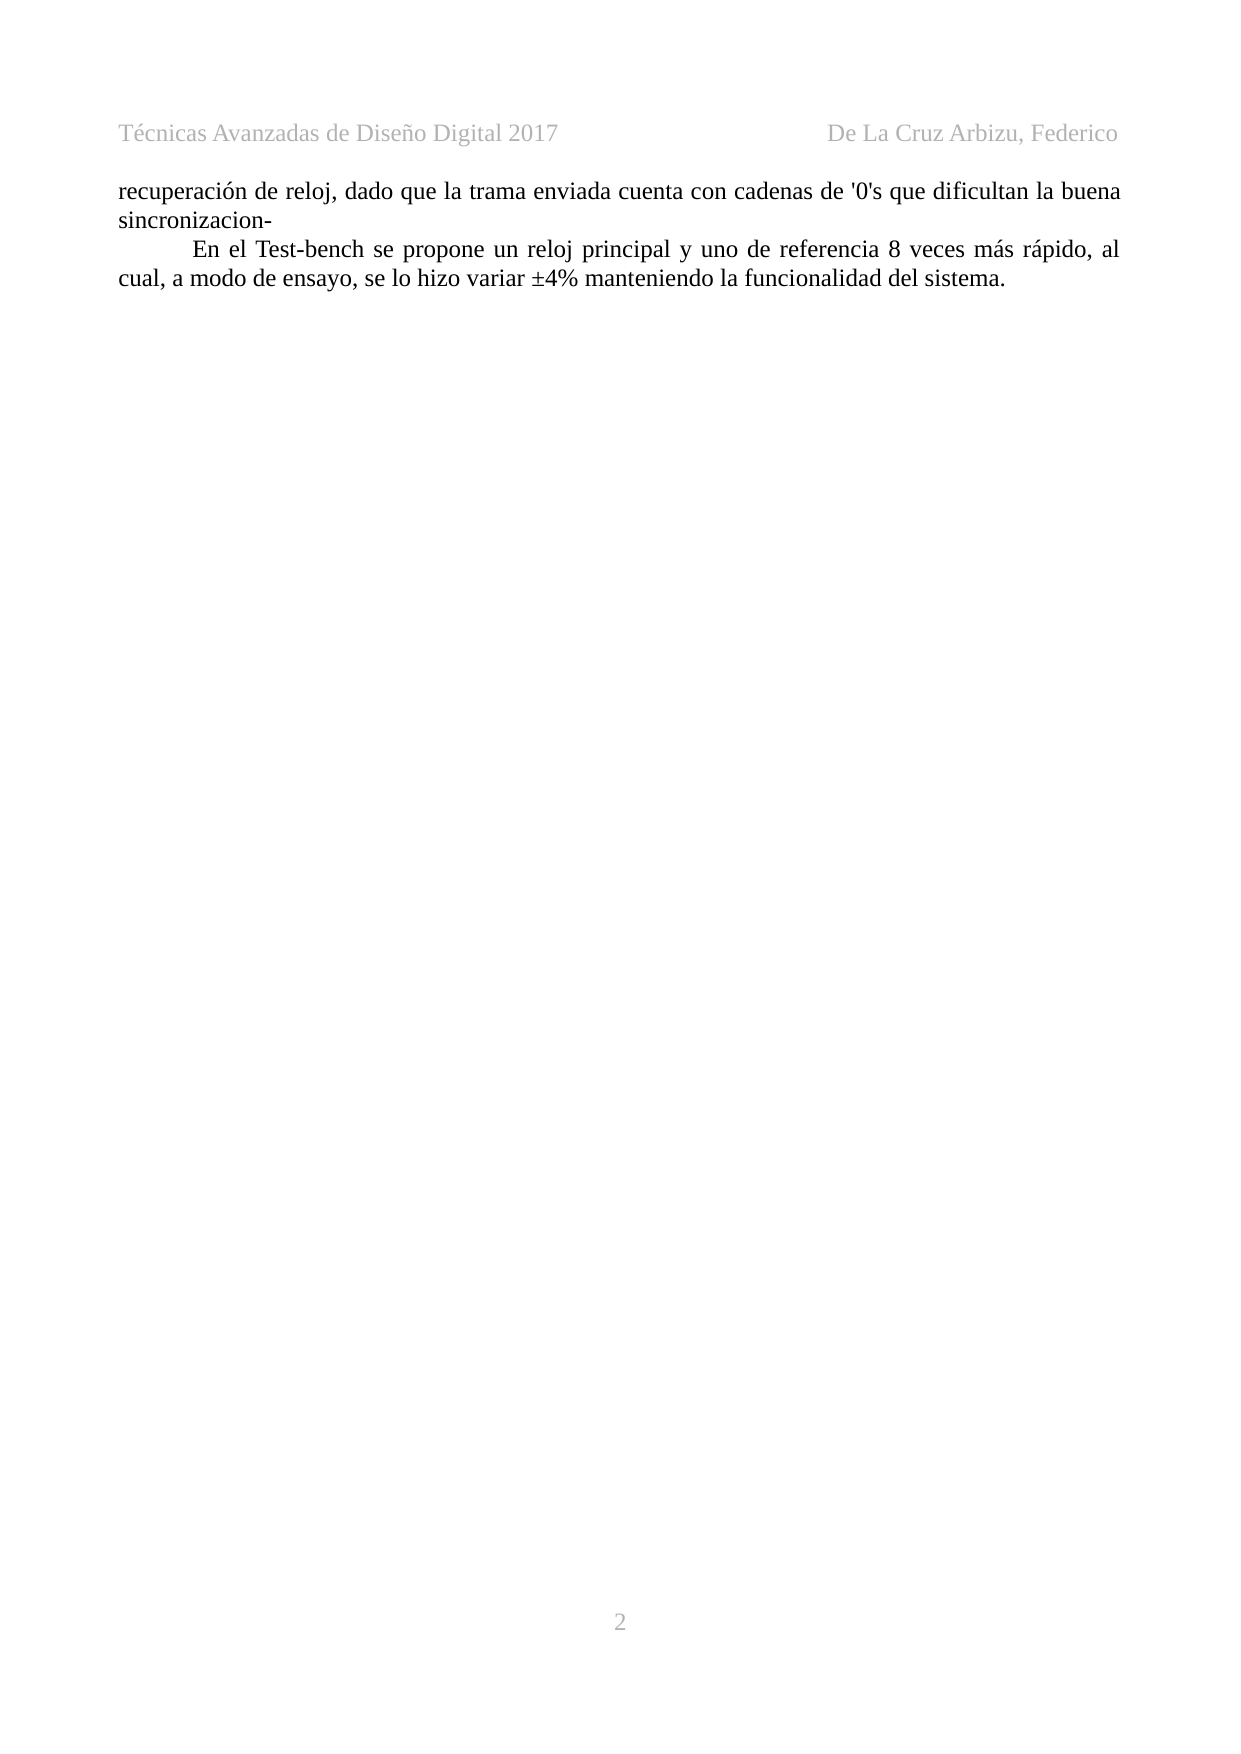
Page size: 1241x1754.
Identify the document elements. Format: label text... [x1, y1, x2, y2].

text recuperación de reloj, dado que la trama enviada cuenta con cadenas de '0's que dificultan la buena sincronizacion- [118, 176, 1122, 234]
text En el Test-bench se propone un reloj principal y uno de referencia 8 veces más rápido, al cual, a modo de ensayo, se lo hizo variar ±4% manteniendo la funcionalidad del sistema. [118, 234, 1122, 291]
